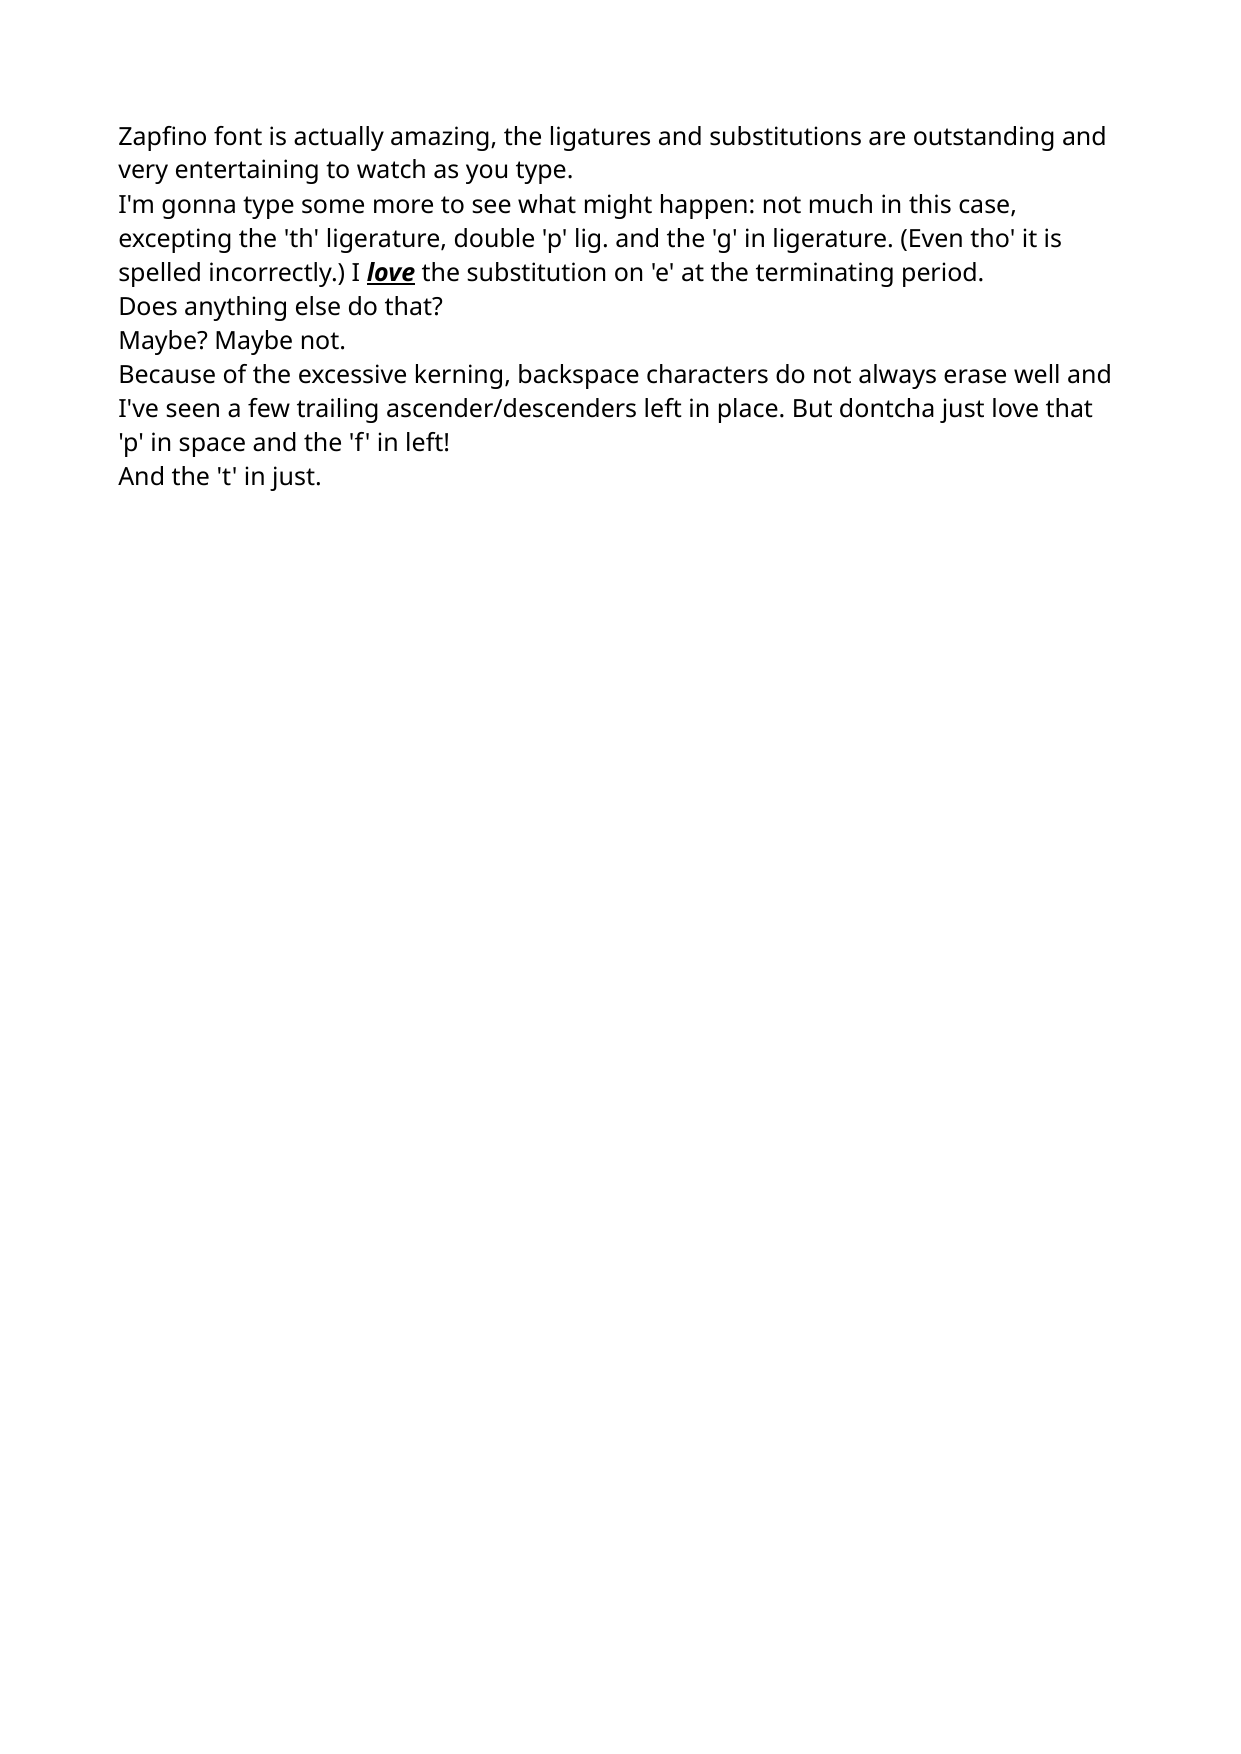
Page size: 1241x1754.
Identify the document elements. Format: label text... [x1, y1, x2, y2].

text Maybe? Maybe not. [118, 322, 1122, 357]
text I'm gonna type some more to see what might happen: not much in this case, excepting the 'th' ligerature, double 'p' lig. and the 'g' in ligerature. (Even tho' it is spelled incorrectly.) I love the substitution on 'e' at the terminating period. [118, 186, 1122, 288]
text Does anything else do that? [118, 288, 1122, 322]
text And the 't' in just. [118, 459, 1122, 493]
text Because of the excessive kerning, backspace characters do not always erase well and I've seen a few trailing ascender/descenders left in place. But dontcha just love that 'p' in space and the 'f' in left! [118, 357, 1122, 459]
text Zapfino font is actually amazing, the ligatures and substitutions are outstanding and very entertaining to watch as you type. [118, 118, 1122, 186]
